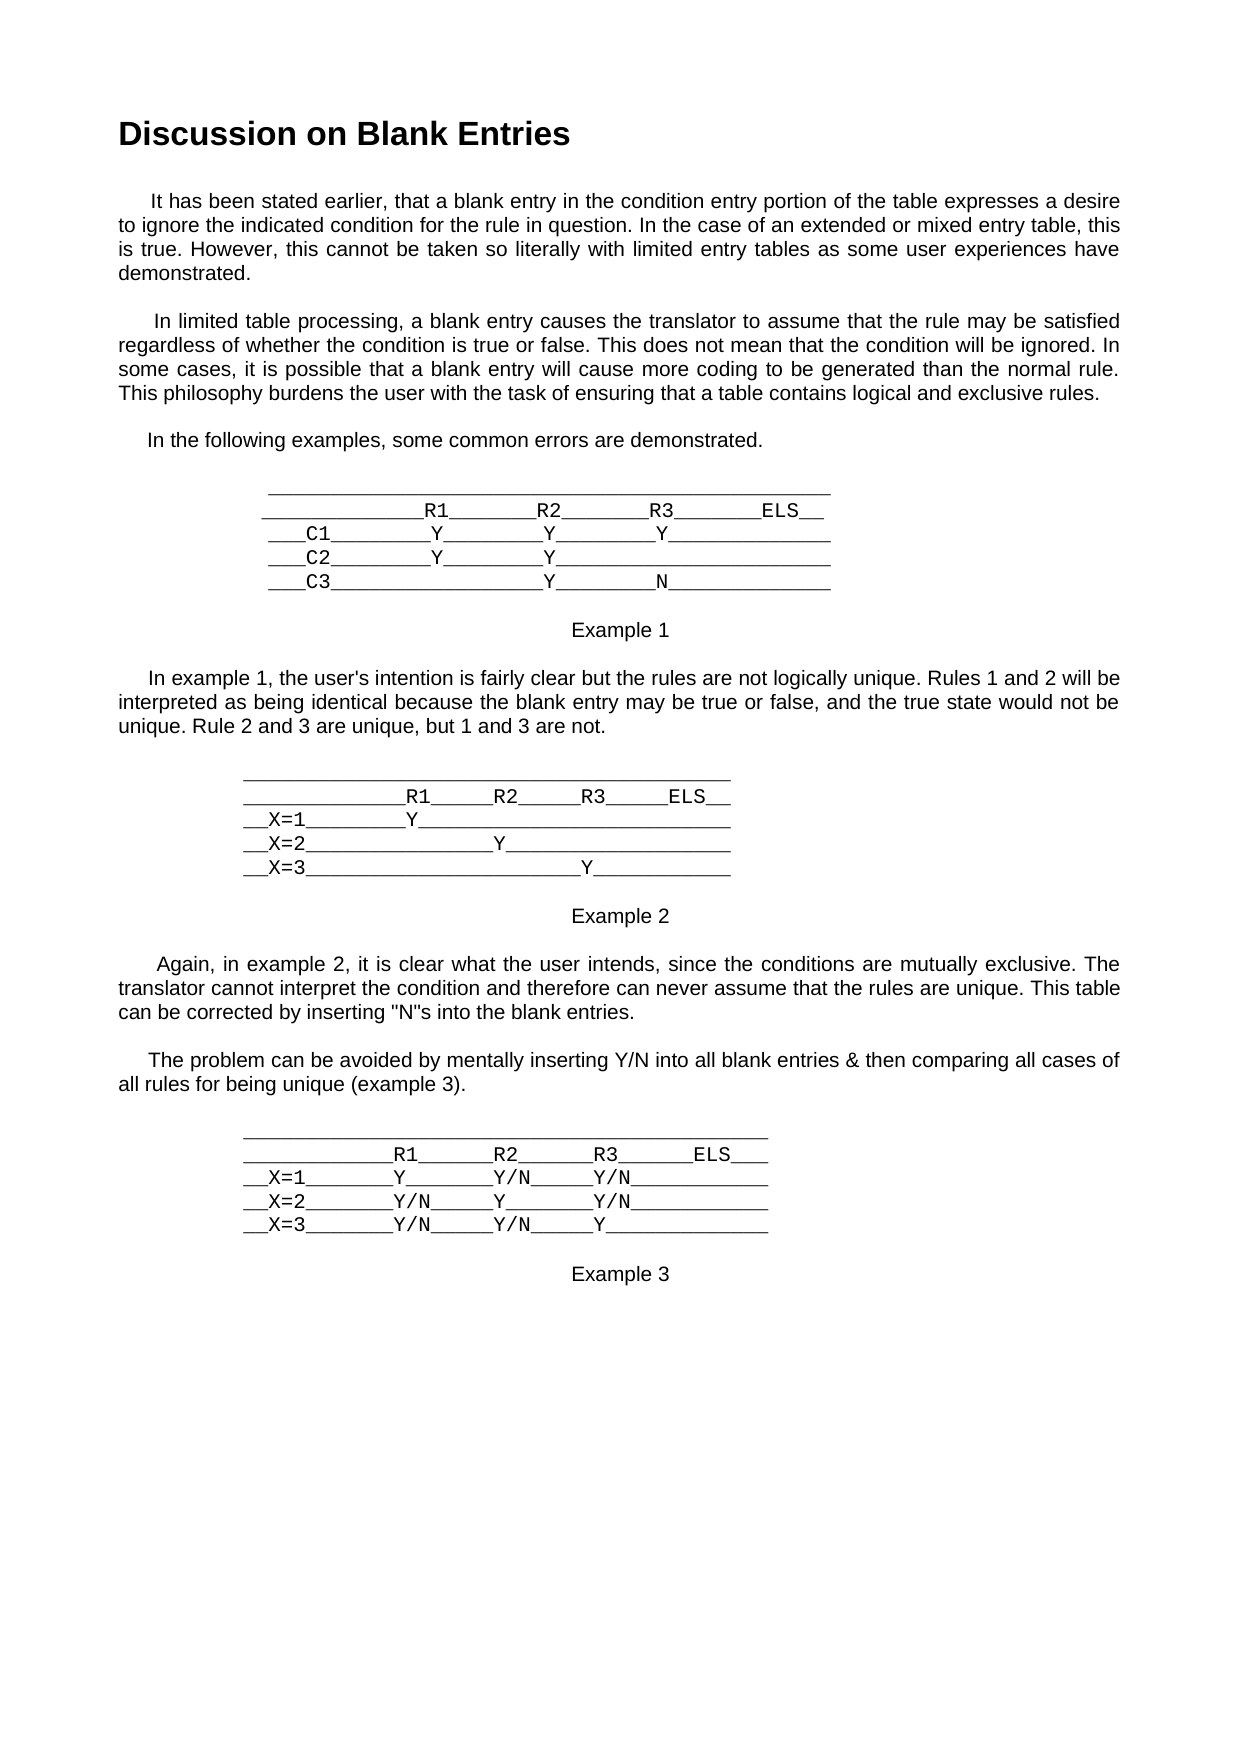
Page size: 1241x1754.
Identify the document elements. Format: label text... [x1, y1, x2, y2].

text ___C3_________________Y________N_____________ [118, 571, 1122, 594]
text __X=1_______Y_______Y/N_____Y/N___________ [118, 1167, 1122, 1191]
text Again, in example 2, it is clear what the user intends, since the conditions are mutually exclusive. The translator cannot interpret the condition and therefore can never assume that the rules are unique. This table can be corrected by inserting "N"s into the blank entries. [118, 952, 1122, 1024]
text In limited table processing, a blank entry causes the translator to assume that the rule may be satisfied regardless of whether the condition is true or false. This does not mean that the condition will be ignored. In some cases, it is possible that a blank entry will cause more coding to be generated than the normal rule. This philosophy burdens the user with the task of ensuring that a table contains logical and exclusive rules. [118, 308, 1122, 404]
text In example 1, the user's intention is fairly clear but the rules are not logically unique. Rules 1 and 2 will be interpreted as being identical because the blank entry may be true or false, and the true state would not be unique. Rule 2 and 3 are unique, but 1 and 3 are not. [118, 666, 1122, 738]
text In the following examples, some common errors are demonstrated. [118, 428, 1122, 452]
text _____________________________________________ [118, 476, 1122, 500]
text Example 1 [118, 618, 1122, 642]
text Example 3 [118, 1262, 1122, 1286]
text _____________R1_____R2_____R3_____ELS__ [118, 786, 1122, 809]
text __X=3_______Y/N_____Y/N_____Y_____________ [118, 1214, 1122, 1238]
text __________________________________________ [118, 1120, 1122, 1143]
text ___C1________Y________Y________Y_____________ [118, 523, 1122, 547]
text _______________________________________ [118, 762, 1122, 786]
text _____________R1_______R2_______R3_______ELS__ [118, 500, 1122, 523]
text It has been stated earlier, that a blank entry in the condition entry portion of the table expresses a desire to ignore the indicated condition for the rule in question. In the case of an extended or mixed entry table, this is true. However, this cannot be taken so literally with limited entry tables as some user experiences have demonstrated. [118, 189, 1122, 284]
text ___C2________Y________Y______________________ [118, 547, 1122, 571]
text __X=2_______________Y__________________ [118, 833, 1122, 857]
text __X=3______________________Y___________ [118, 857, 1122, 880]
text __X=1________Y_________________________ [118, 809, 1122, 833]
text Example 2 [118, 904, 1122, 928]
subtitle Discussion on Blank Entries [118, 113, 1122, 152]
text __X=2_______Y/N_____Y_______Y/N___________ [118, 1191, 1122, 1214]
text ____________R1______R2______R3______ELS___ [118, 1143, 1122, 1167]
text The problem can be avoided by mentally inserting Y/N into all blank entries & then comparing all cases of all rules for being unique (example 3). [118, 1048, 1122, 1096]
